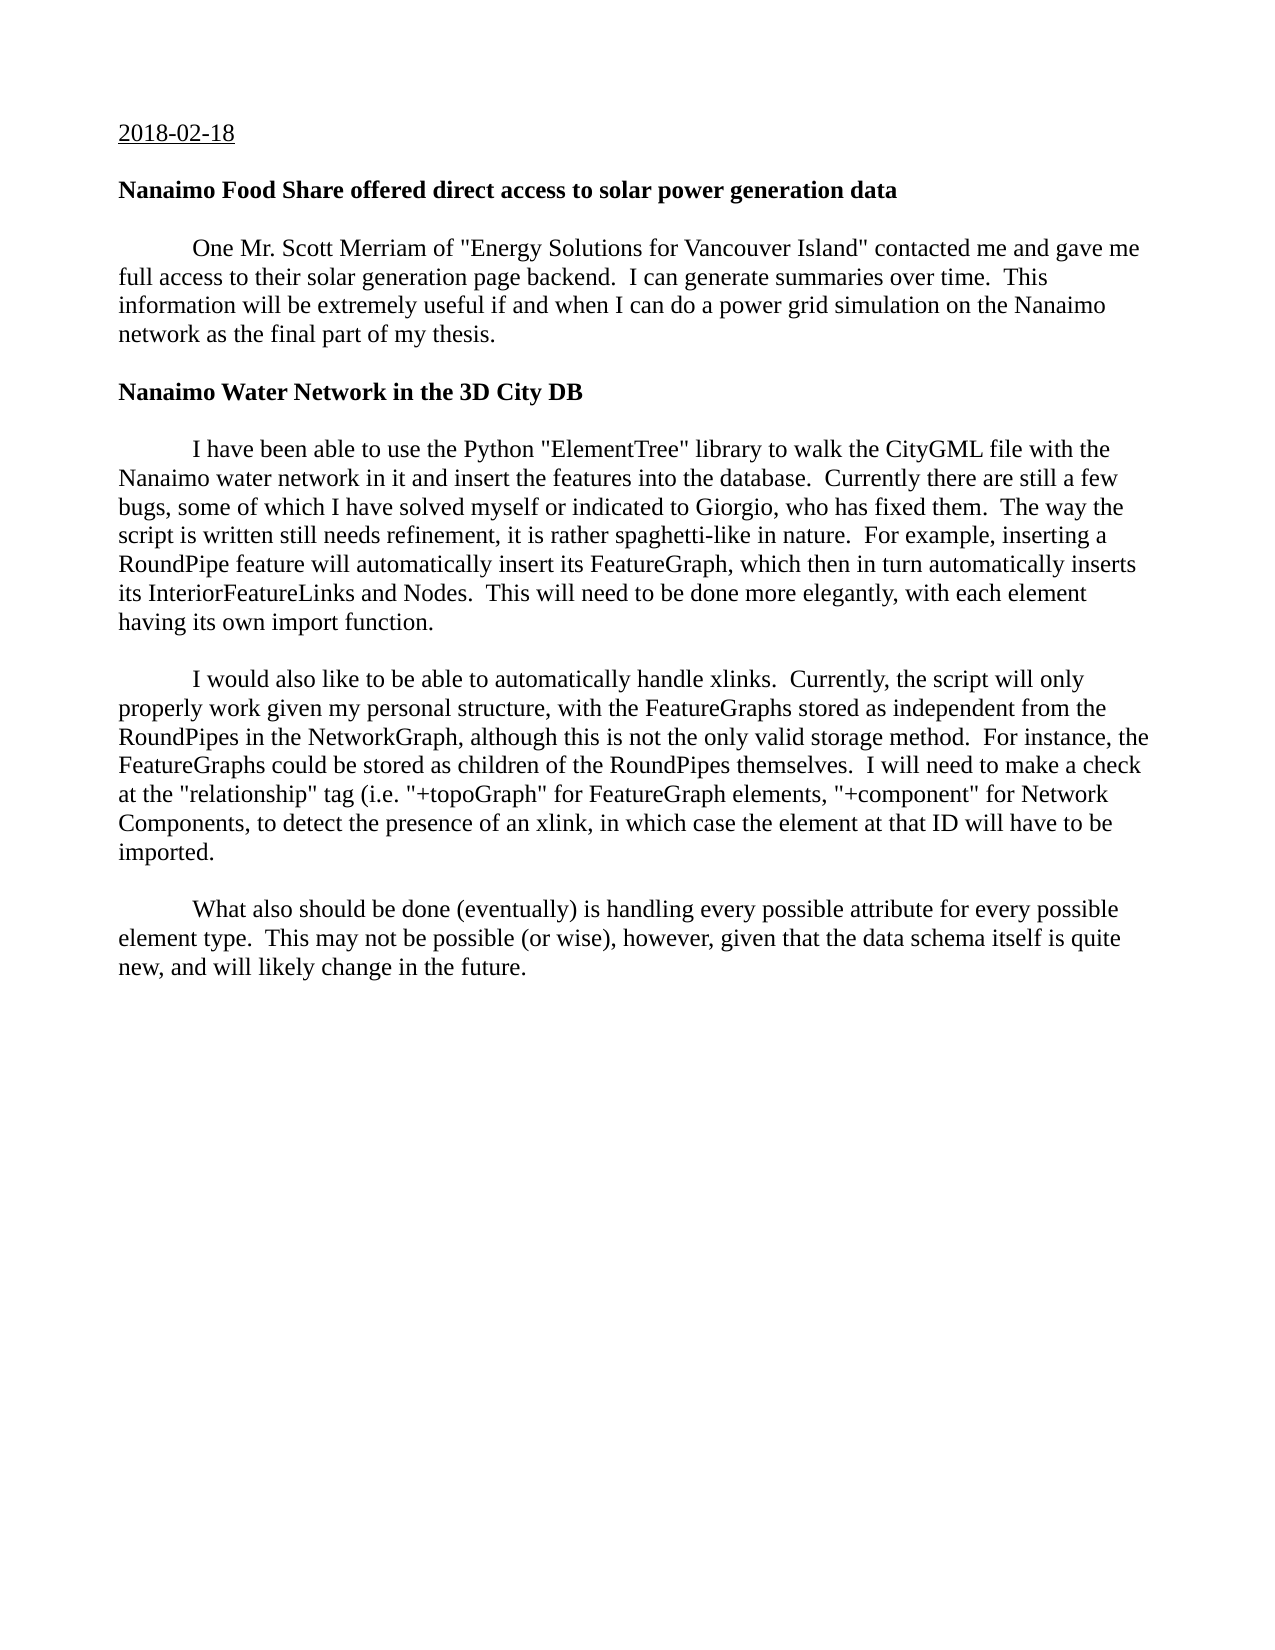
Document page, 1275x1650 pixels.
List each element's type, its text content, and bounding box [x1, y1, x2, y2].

text 2018-02-18 [118, 118, 1157, 147]
text One Mr. Scott Merriam of "Energy Solutions for Vancouver Island" contacted me and gave me full access to their solar generation page backend. I can generate summaries over time. This information will be extremely useful if and when I can do a power grid simulation on the Nanaimo network as the final part of my thesis. [118, 233, 1157, 348]
text I have been able to use the Python "ElementTree" library to walk the CityGML file with the Nanaimo water network in it and insert the features into the database. Currently there are still a few bugs, some of which I have solved myself or indicated to Giorgio, who has fixed them. The way the script is written still needs refinement, it is rather spaghetti-like in nature. For example, inserting a RoundPipe feature will automatically insert its FeatureGraph, which then in turn automatically inserts its InteriorFeatureLinks and Nodes. This will need to be done more elegantly, with each element having its own import function. [118, 434, 1157, 636]
text Nanaimo Food Share offered direct access to solar power generation data [118, 176, 1157, 204]
text What also should be done (eventually) is handling every possible attribute for every possible element type. This may not be possible (or wise), however, given that the data schema itself is quite new, and will likely change in the future. [118, 894, 1157, 981]
text I would also like to be able to automatically handle xlinks. Currently, the script will only properly work given my personal structure, with the FeatureGraphs stored as independent from the RoundPipes in the NetworkGraph, although this is not the only valid storage method. For instance, the FeatureGraphs could be stored as children of the RoundPipes themselves. I will need to make a check at the "relationship" tag (i.e. "+topoGraph" for FeatureGraph elements, "+component" for Network Components, to detect the presence of an xlink, in which case the element at that ID will have to be imported. [118, 664, 1157, 866]
text Nanaimo Water Network in the 3D City DB [118, 377, 1157, 406]
